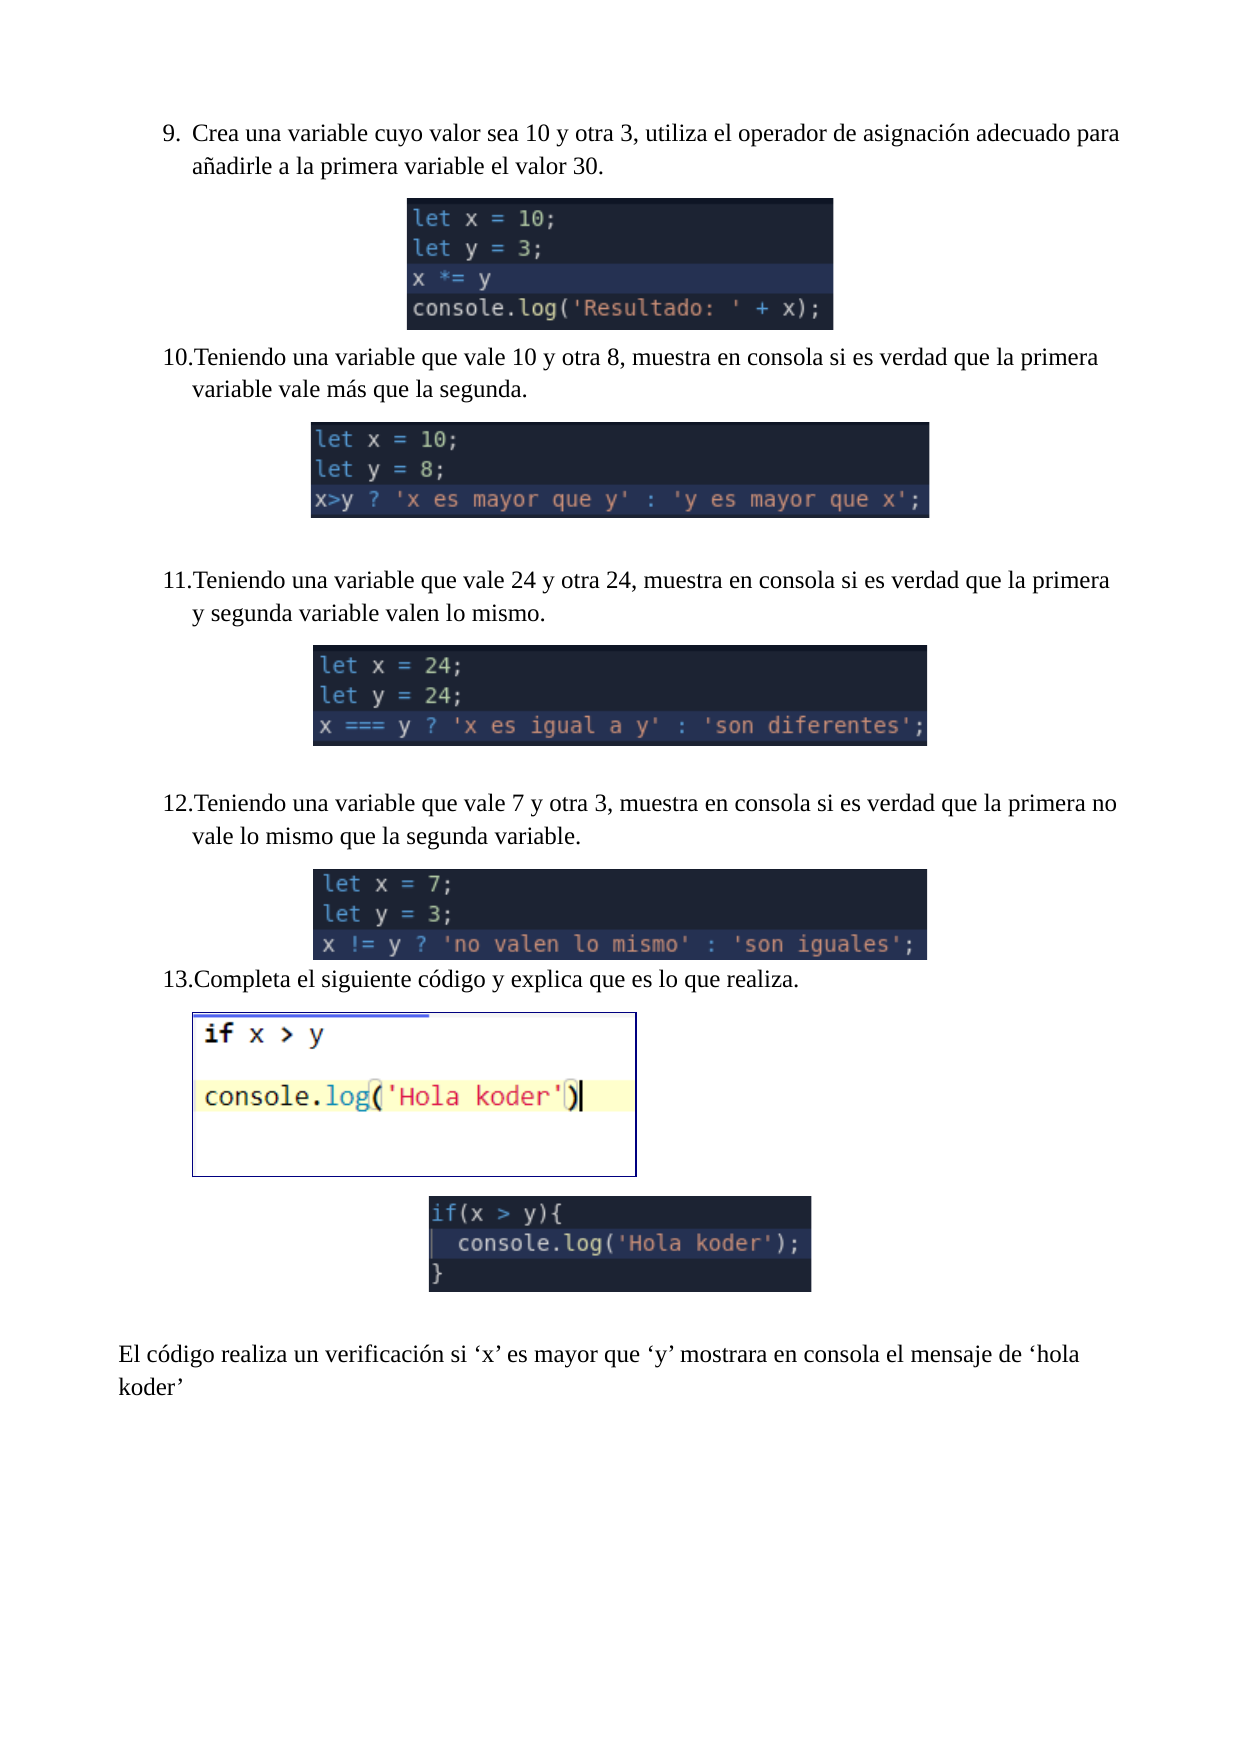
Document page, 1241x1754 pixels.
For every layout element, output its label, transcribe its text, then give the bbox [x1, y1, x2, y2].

text El código realiza un verificación si ‘x’ es mayor que ‘y’ mostrara en consola el mensaje de ‘hola koder’ [118, 1339, 1122, 1401]
picture [310, 422, 930, 518]
list Crea una variable cuyo valor sea 10 y otra 3, utiliza el operador de asignación adecuado para añadirle a la primera variable el valor 30. [162, 118, 1122, 180]
picture [193, 1013, 635, 1176]
list Teniendo una variable que vale 24 y otra 24, muestra en consola si es verdad que la primera y segunda variable valen lo mismo. [162, 565, 1122, 627]
list Teniendo una variable que vale 10 y otra 8, muestra en consola si es verdad que la primera variable vale más que la segunda. [162, 342, 1122, 403]
picture [313, 645, 928, 746]
picture [313, 869, 928, 960]
picture [406, 198, 834, 330]
list Teniendo una variable que vale 7 y otra 3, muestra en consola si es verdad que la primera no vale lo mismo que la segunda variable. [162, 788, 1122, 850]
list Completa el siguiente código y explica que es lo que realiza. [162, 964, 1122, 993]
picture [428, 1196, 812, 1292]
